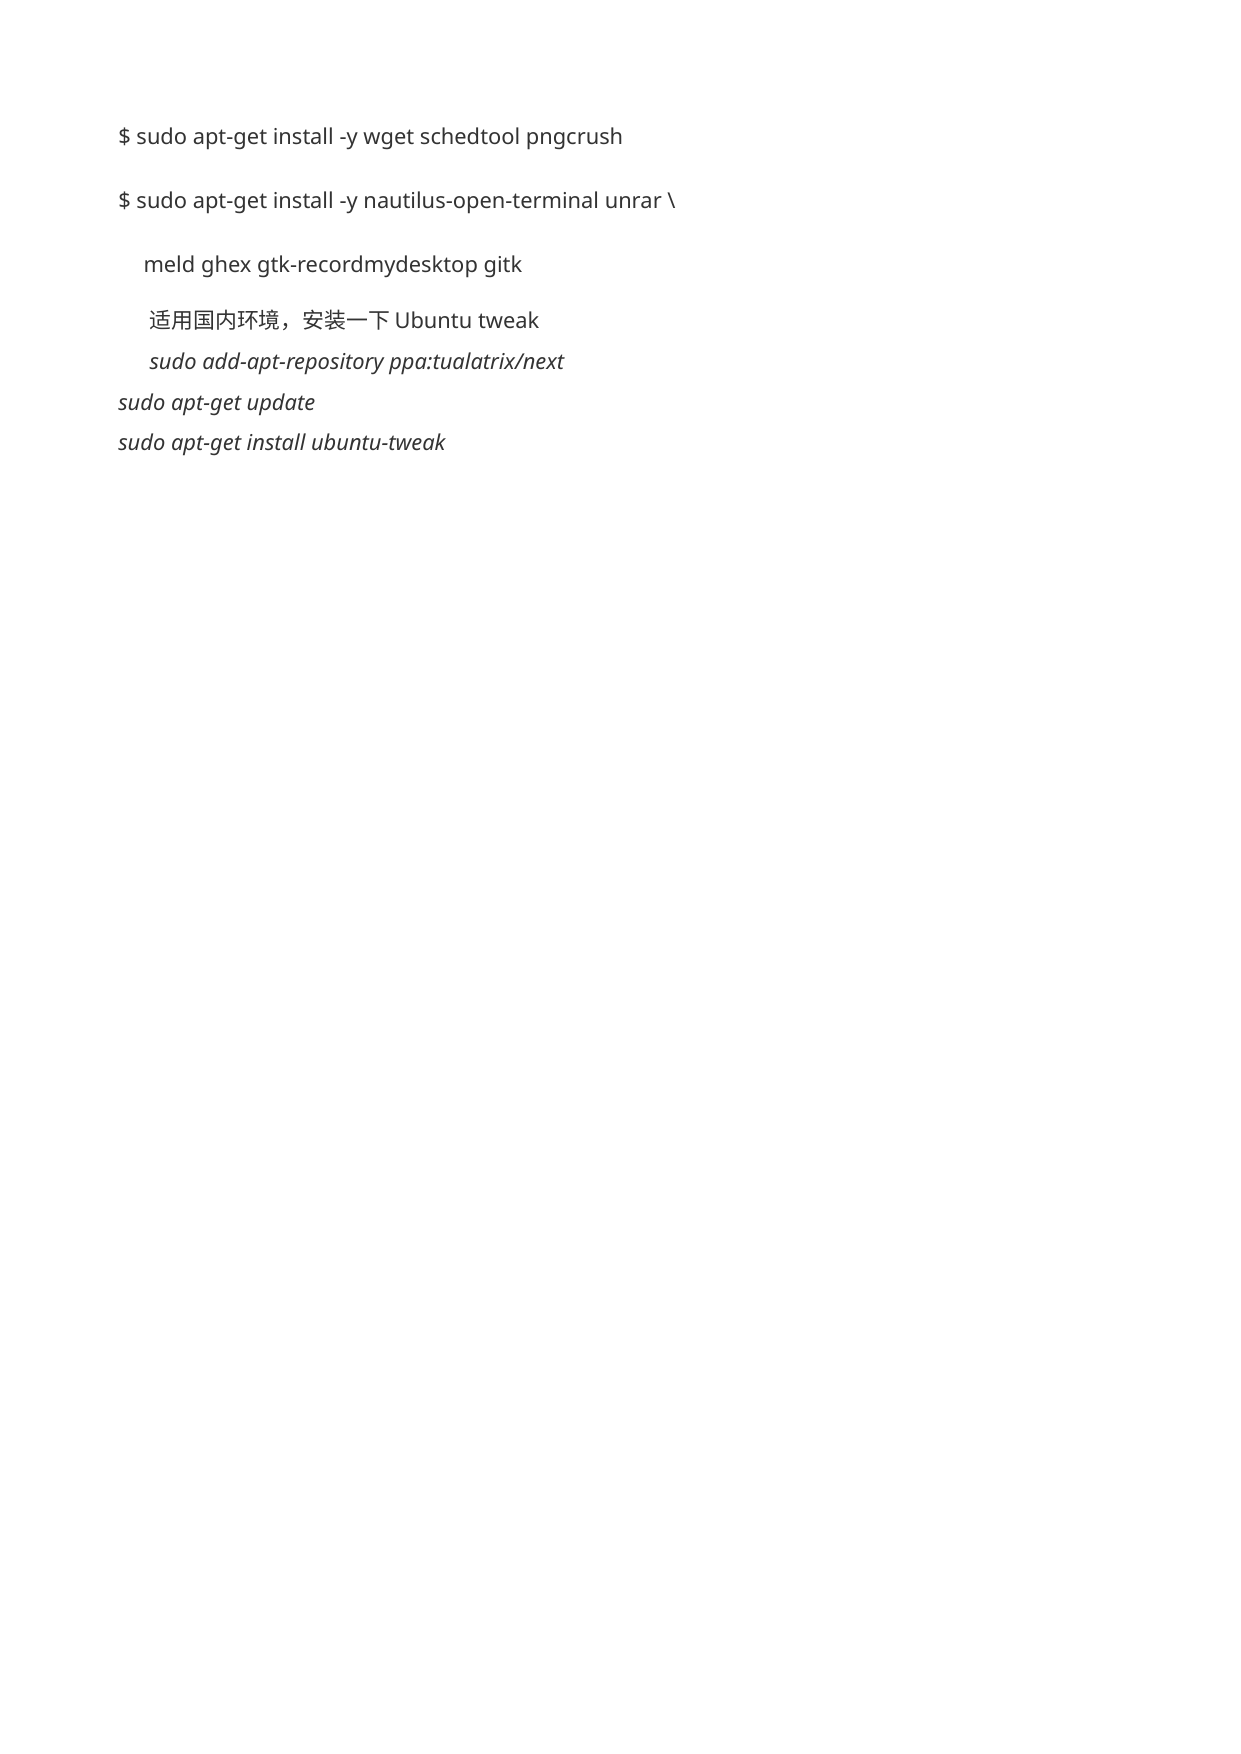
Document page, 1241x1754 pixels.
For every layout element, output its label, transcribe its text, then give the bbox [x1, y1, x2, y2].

text 适用国内环境，安装一下Ubuntu tweak [118, 295, 1122, 335]
text $ sudo apt-get install -y nautilus-open-terminal unrar \ [118, 182, 1122, 215]
text sudo add-apt-repository ppa:tualatrix/next sudo apt-get update sudo apt-get install ubuntu-tweak [118, 335, 1122, 457]
text $ sudo apt-get install -y wget schedtool pngcrush [118, 118, 1122, 151]
text meld ghex gtk-recordmydesktop gitk [118, 246, 1122, 279]
